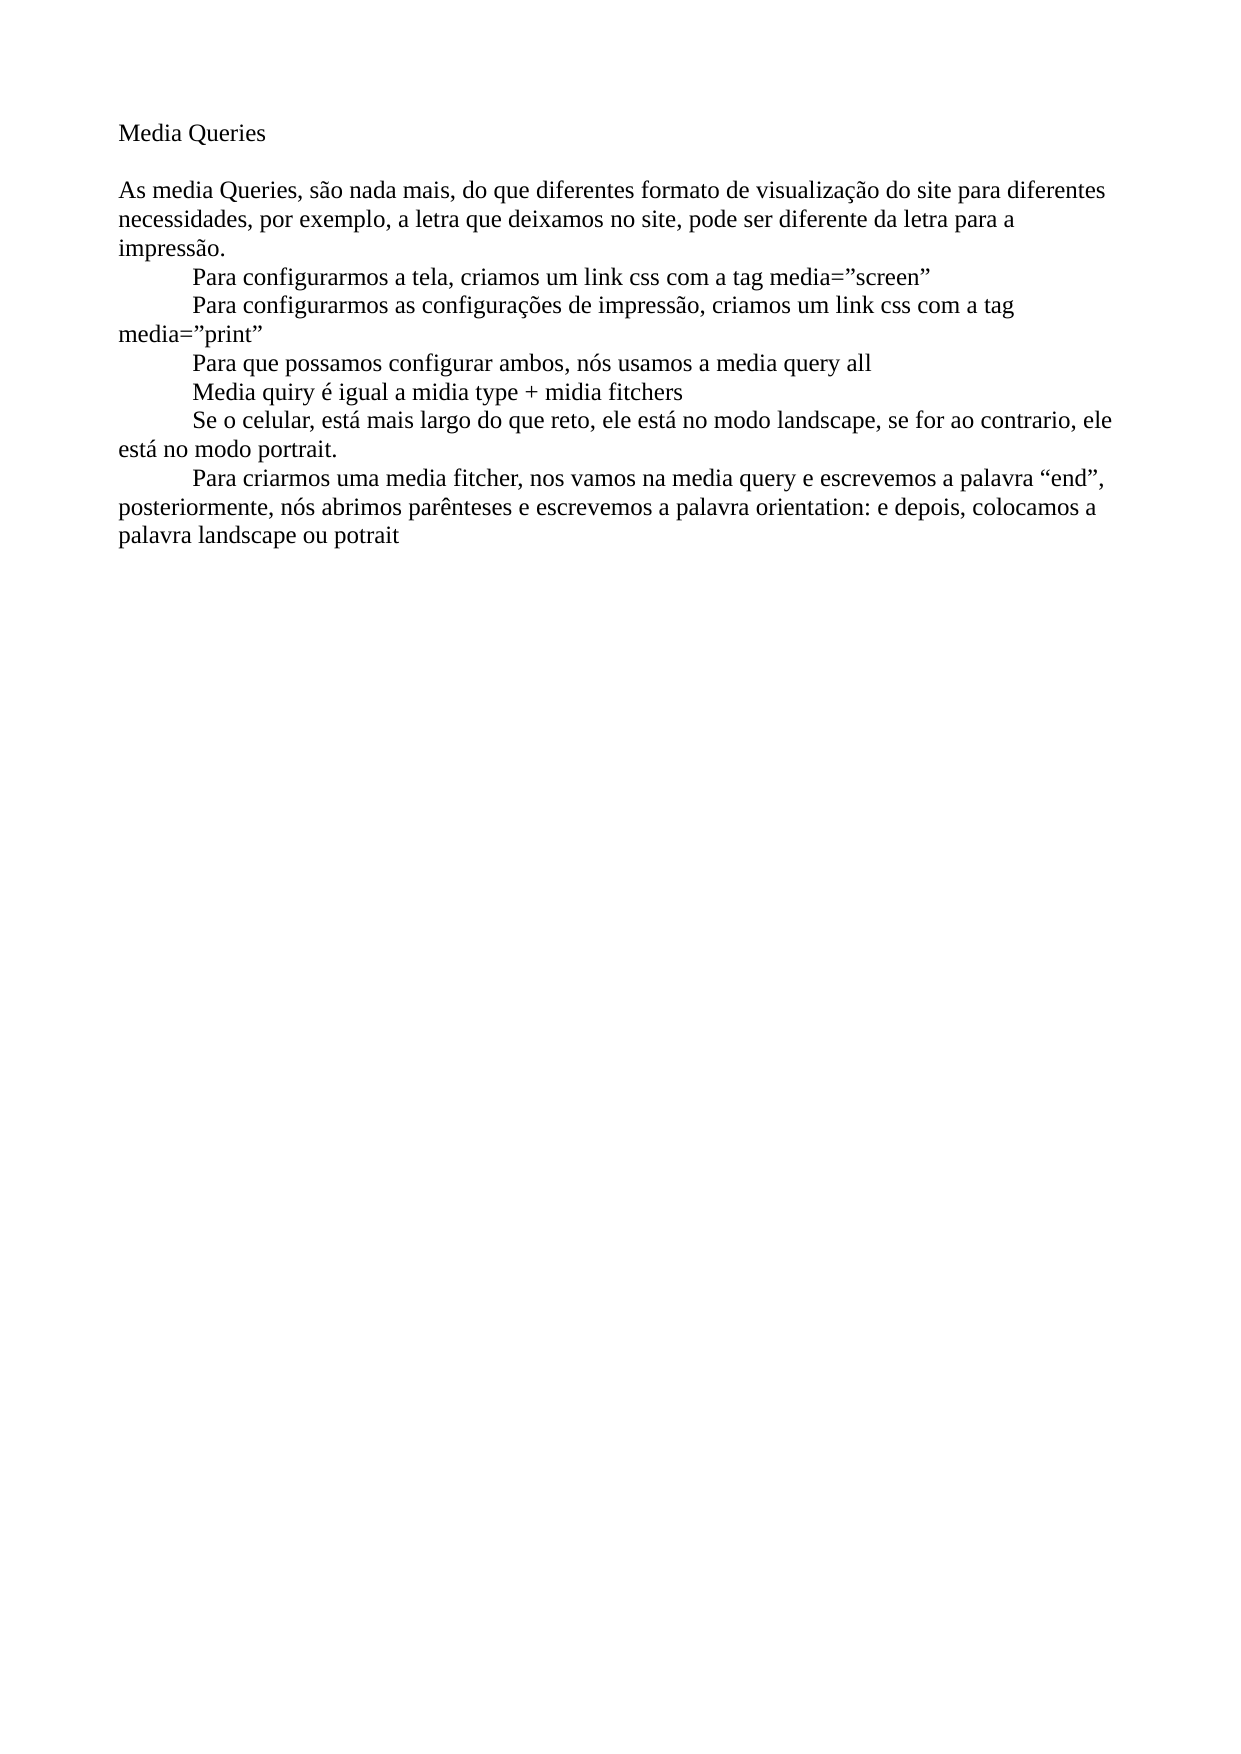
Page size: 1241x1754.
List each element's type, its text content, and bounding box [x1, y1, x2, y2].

text As media Queries, são nada mais, do que diferentes formato de visualização do site para diferentes necessidades, por exemplo, a letra que deixamos no site, pode ser diferente da letra para a impressão. [118, 176, 1122, 262]
text Para criarmos uma media fitcher, nos vamos na media query e escrevemos a palavra “end”, posteriormente, nós abrimos parênteses e escrevemos a palavra orientation: e depois, colocamos a palavra landscape ou potrait [118, 463, 1122, 549]
text Para configurarmos as configurações de impressão, criamos um link css com a tag media=”print” [118, 291, 1122, 348]
text Media Queries [118, 118, 1122, 147]
text Se o celular, está mais largo do que reto, ele está no modo landscape, se for ao contrario, ele está no modo portrait. [118, 406, 1122, 463]
text Para que possamos configurar ambos, nós usamos a media query all [118, 348, 1122, 377]
text Media quiry é igual a midia type + midia fitchers [118, 377, 1122, 406]
text Para configurarmos a tela, criamos um link css com a tag media=”screen” [118, 262, 1122, 291]
